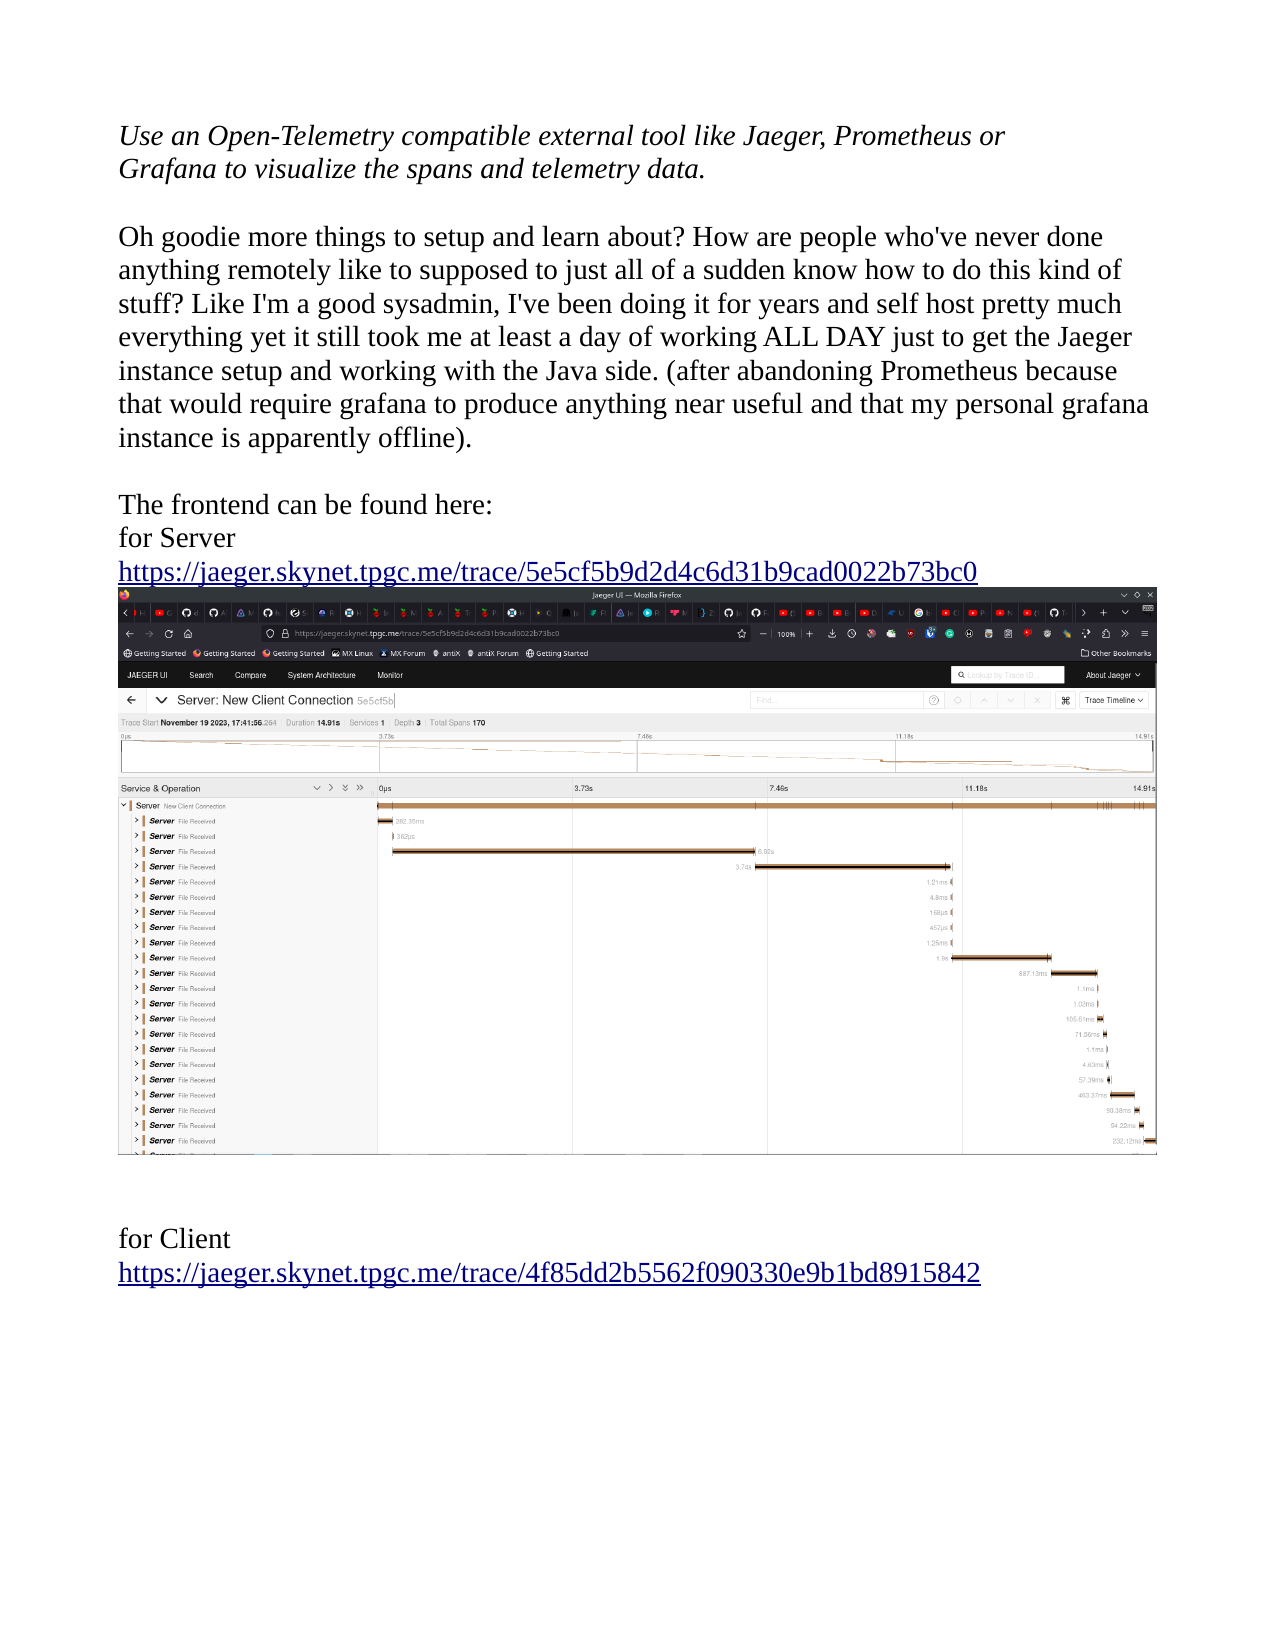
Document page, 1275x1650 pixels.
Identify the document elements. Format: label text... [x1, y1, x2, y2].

text https://jaeger.skynet.tpgc.me/trace/4f85dd2b5562f090330e9b1bd8915842 [118, 1255, 1157, 1288]
text The frontend can be found here: [118, 487, 1157, 521]
text Grafana to visualize the spans and telemetry data. [118, 152, 1157, 185]
text for Server https://jaeger.skynet.tpgc.me/trace/5e5cf5b9d2d4c6d31b9cad0022b73bc0 [118, 521, 1157, 587]
text Oh goodie more things to setup and learn about? How are people who've never done anything remotely like to supposed to just all of a sudden know how to do this kind of stuff? Like I'm a good sysadmin, I've been doing it for years and self host pretty much everything yet it still took me at least a day of working ALL DAY just to get the Jaeger instance setup and working with the Java side. (after abandoning Prometheus because that would require grafana to produce anything near useful and that my personal grafana instance is apparently offline). [118, 219, 1157, 453]
picture [118, 587, 1157, 1155]
text for Client [118, 1221, 1157, 1255]
text Use an Open-Telemetry compatible external tool like Jaeger, Prometheus or [118, 118, 1157, 152]
